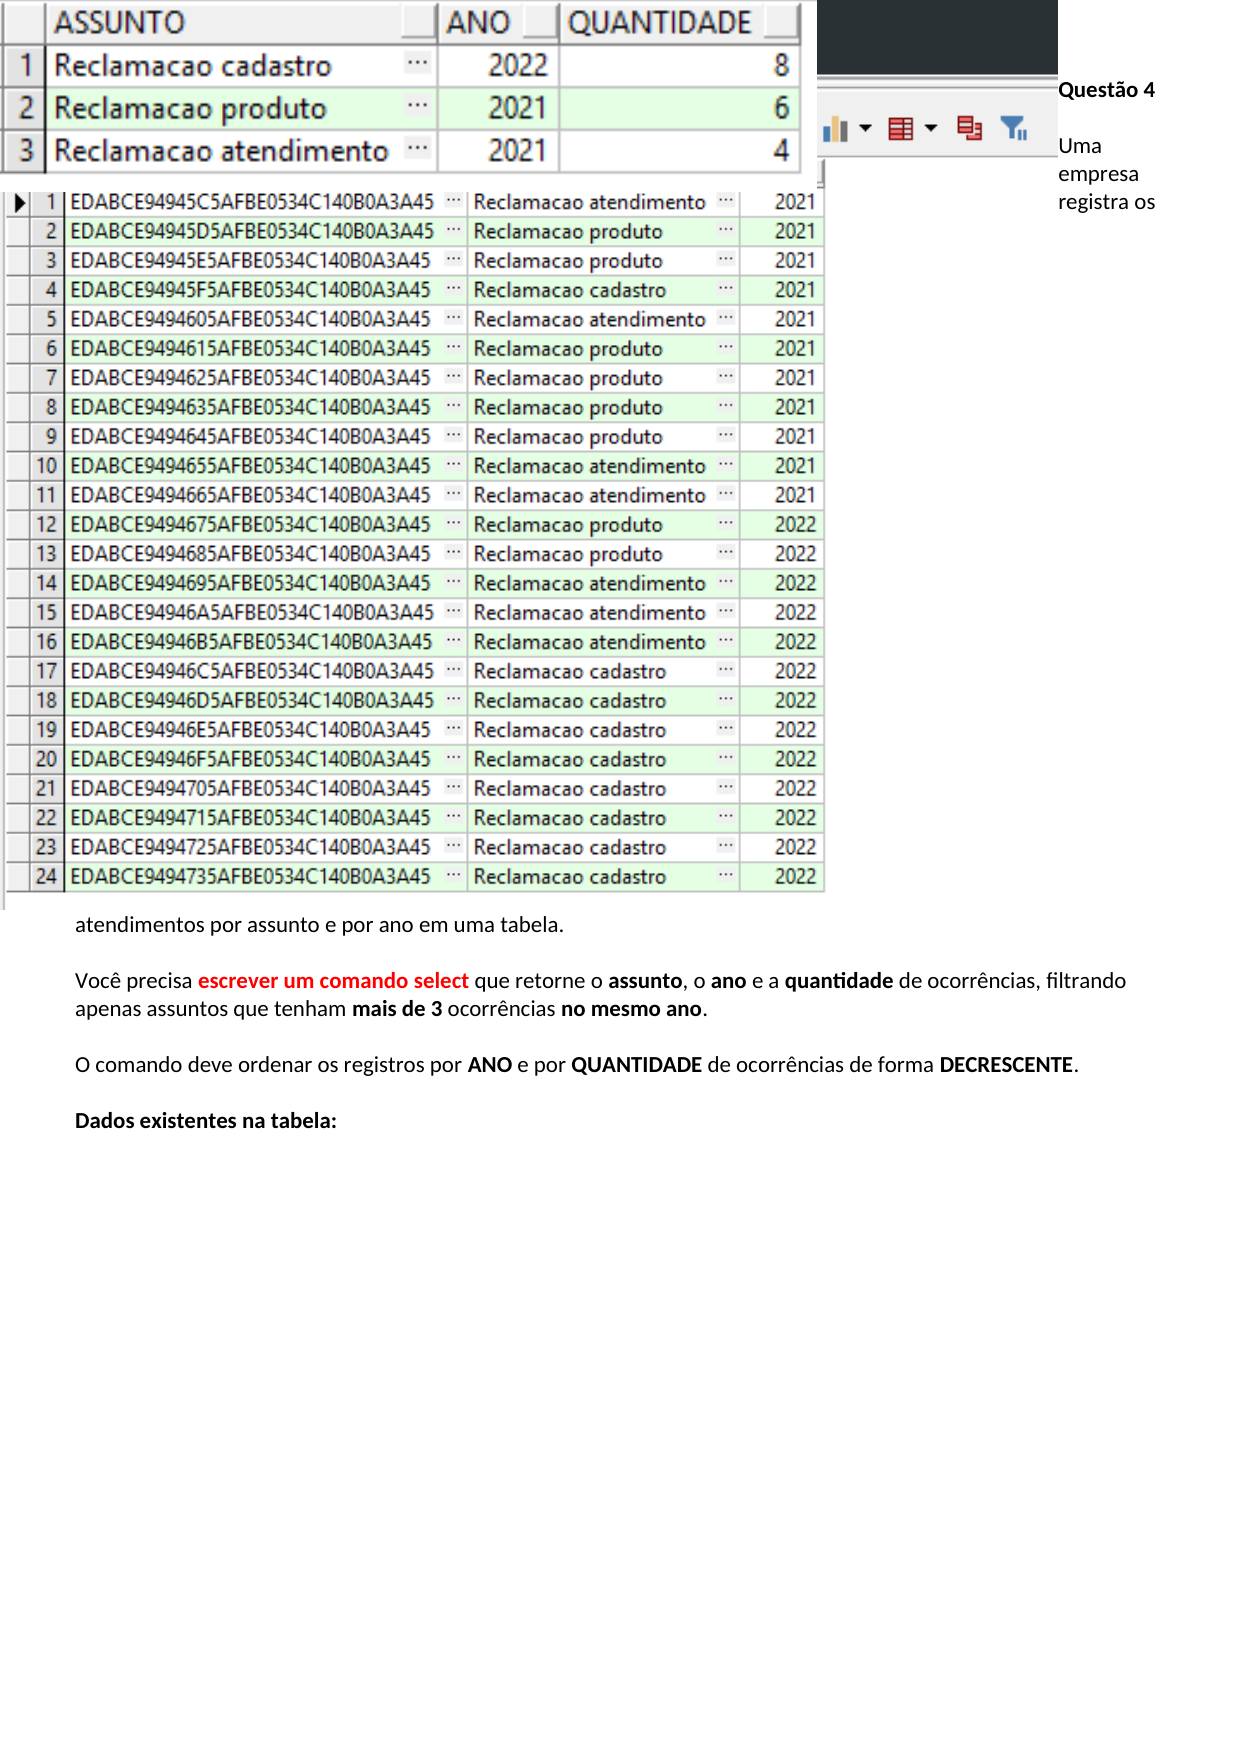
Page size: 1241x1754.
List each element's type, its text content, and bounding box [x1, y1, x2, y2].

picture [0, 0, 1058, 910]
text Uma empresa registra os atendimentos por assunto e por ano em uma tabela. [75, 131, 1165, 938]
text O comando deve ordenar os registros por ANO e por QUANTIDADE de ocorrências de forma DECRESCENTE. [75, 1050, 1165, 1078]
text Você precisa escrever um comando select que retorne o assunto, o ano e a quantidade de ocorrências, filtrando apenas assuntos que tenham mais de 3 ocorrências no mesmo ano. [75, 966, 1165, 1022]
text Questão 4 [1058, 75, 1165, 103]
text Dados existentes na tabela: [75, 1106, 1165, 1134]
